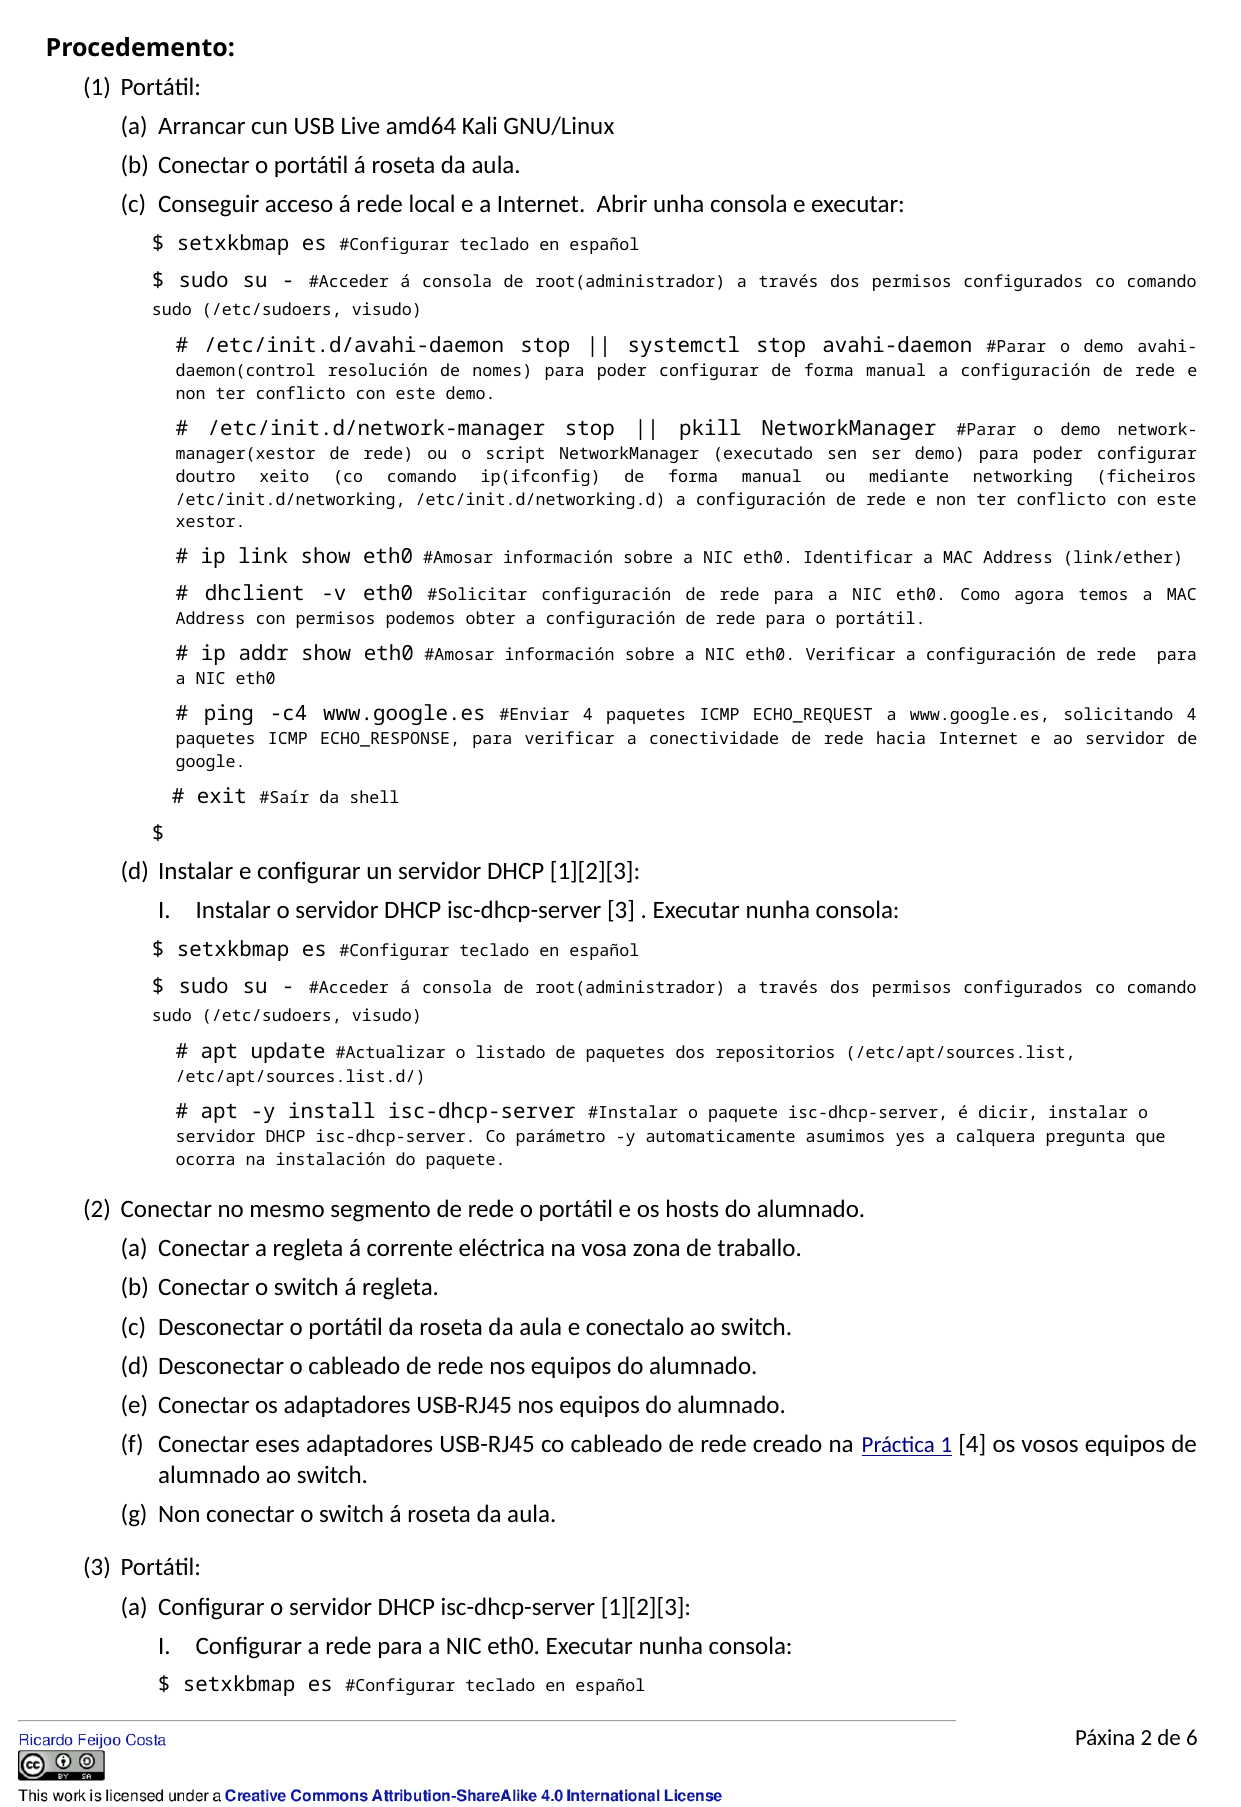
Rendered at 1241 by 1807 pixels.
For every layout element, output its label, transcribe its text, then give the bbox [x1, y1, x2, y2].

list # ip link show eth0 #Amosar información sobre a NIC eth0. Identificar a MAC Address (link/ether) [140, 541, 1197, 570]
list $ setxkbmap es #Configurar teclado en español [122, 1669, 1197, 1698]
picture [8, 1715, 957, 1806]
list $ setxkbmap es #Configurar teclado en español [116, 228, 1197, 256]
list Non conectar o switch á roseta da aula. [120, 1498, 1197, 1529]
list # ip addr show eth0 #Amosar información sobre a NIC eth0. Verificar a configuración de rede para a NIC eth0 [140, 638, 1197, 689]
list Conectar o switch á regleta. [120, 1271, 1197, 1302]
list Conectar eses adaptadores USB-RJ45 co cableado de rede creado na Práctica 1 [4] os vosos equipos de alumnado ao switch. [120, 1428, 1197, 1489]
list Portátil: [83, 1551, 1197, 1582]
list Conseguir acceso á rede local e a Internet. Abrir unha consola e executar: [120, 188, 1197, 219]
list $ sudo su - #Acceder á consola de root(administrador) a través dos permisos configurados co comando sudo (/etc/sudoers, visudo) [116, 265, 1197, 322]
list # dhclient -v eth0 #Solicitar configuración de rede para a NIC eth0. Como agora temos a MAC Address con permisos podemos obter a configuración de rede para o portátil. [140, 578, 1197, 629]
list Configurar a rede para a NIC eth0. Executar nunha consola: [158, 1630, 1197, 1661]
list Conectar o portátil á roseta da aula. [120, 149, 1197, 180]
list $ [116, 818, 1197, 846]
list Configurar o servidor DHCP isc-dhcp-server [1][2][3]: [120, 1591, 1197, 1621]
list Conectar a regleta á corrente eléctrica na vosa zona de traballo. [120, 1232, 1197, 1263]
list Desconectar o cableado de rede nos equipos do alumnado. [120, 1350, 1197, 1381]
list Portátil: [83, 71, 1197, 101]
list Instalar o servidor DHCP isc-dhcp-server [3] . Executar nunha consola: [158, 894, 1197, 925]
list # exit #Saír da shell [116, 781, 1197, 809]
list Arrancar cun USB Live amd64 Kali GNU/Linux [120, 110, 1197, 141]
list # /etc/init.d/network-manager stop || pkill NetworkManager #Parar o demo network-manager(xestor de rede) ou o script NetworkManager (executado sen ser demo) para poder configurar doutro xeito (co comando ip(ifconfig) de forma manual ou mediante networking (ficheiros /etc/init.d/networking, /etc/init.d/networking.d) a configuración de rede e non ter conflicto con este xestor. [140, 413, 1197, 532]
list $ setxkbmap es #Configurar teclado en español [116, 934, 1197, 962]
list # apt update #Actualizar o listado de paquetes dos repositorios (/etc/apt/sources.list, /etc/apt/sources.list.d/) [140, 1037, 1197, 1088]
list Conectar no mesmo segmento de rede o portátil e os hosts do alumnado. [83, 1193, 1197, 1223]
list Instalar e configurar un servidor DHCP [1][2][3]: [120, 855, 1197, 886]
list Desconectar o portátil da roseta da aula e conectalo ao switch. [120, 1311, 1197, 1341]
list $ sudo su - #Acceder á consola de root(administrador) a través dos permisos configurados co comando sudo (/etc/sudoers, visudo) [116, 971, 1197, 1028]
list Conectar os adaptadores USB-RJ45 nos equipos do alumnado. [120, 1389, 1197, 1420]
list # apt -y install isc-dhcp-server #Instalar o paquete isc-dhcp-server, é dicir, instalar o servidor DHCP isc-dhcp-server. Co parámetro -y automaticamente asumimos yes a calquera pregunta que ocorra na instalación do paquete. [140, 1096, 1197, 1170]
list # /etc/init.d/avahi-daemon stop || systemctl stop avahi-daemon #Parar o demo avahi-daemon(control resolución de nomes) para poder configurar de forma manual a configuración de rede e non ter conflicto con este demo. [140, 331, 1197, 404]
text Procedemento: [45, 30, 1197, 64]
list # ping -c4 www.google.es #Enviar 4 paquetes ICMP ECHO_REQUEST a www.google.es, solicitando 4 paquetes ICMP ECHO_RESPONSE, para verificar a conectividade de rede hacia Internet e ao servidor de google. [140, 698, 1197, 772]
